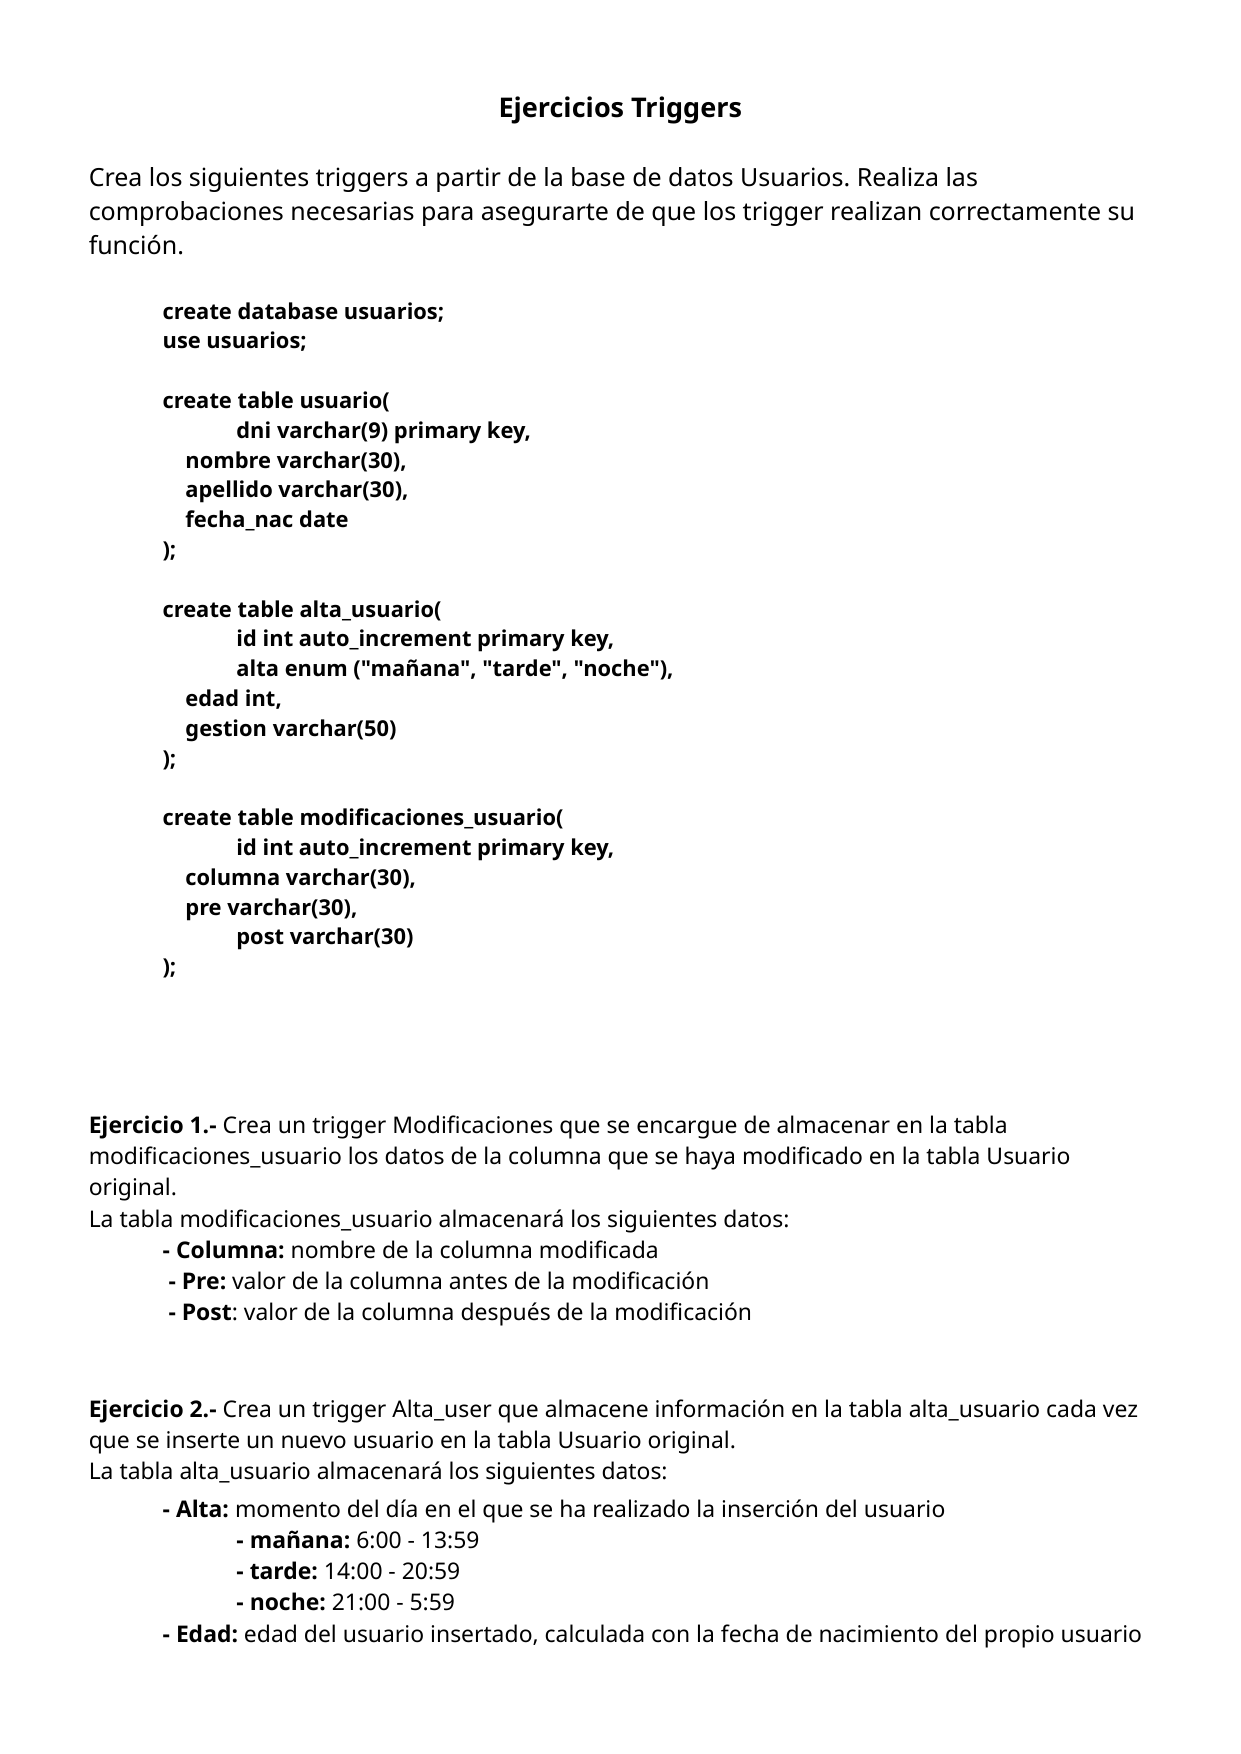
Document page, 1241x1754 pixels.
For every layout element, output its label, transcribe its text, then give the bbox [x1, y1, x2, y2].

text create database usuarios; use usuarios; create table usuario( dni varchar(9) primary key, nombre varchar(30), apellido varchar(30), fecha_nac date ); create table alta_usuario( id int auto_increment primary key, alta enum ("mañana", "tarde", "noche"), edad int, gestion varchar(50) ); create table modificaciones_usuario( id int auto_increment primary key, columna varchar(30), pre varchar(30), post varchar(30) ); [162, 296, 1152, 981]
text Ejercicio 1.- Crea un trigger Modificaciones que se encargue de almacenar en la tabla modificaciones_usuario los datos de la columna que se haya modificado en la tabla Usuario original. La tabla modificaciones_usuario almacenará los siguientes datos: - Columna: nombre de la columna modificada - Pre: valor de la columna antes de la modificación - Post: valor de la columna después de la modificación [88, 1109, 1152, 1393]
text Ejercicio 2.- Crea un trigger Alta_user que almacene información en la tabla alta_usuario cada vez que se inserte un nuevo usuario en la tabla Usuario original. La tabla alta_usuario almacenará los siguientes datos: [88, 1393, 1152, 1487]
text Ejercicios Triggers [88, 88, 1152, 125]
text Crea los siguientes triggers a partir de la base de datos Usuarios. Realiza las comprobaciones necesarias para asegurarte de que los trigger realizan correctamente su función. [88, 159, 1152, 262]
text - Alta: momento del día en el que se ha realizado la inserción del usuario - mañana: 6:00 - 13:59 - tarde: 14:00 - 20:59 - noche: 21:00 - 5:59 - Edad: edad del usuario insertado, calculada con la fecha de nacimiento del propio usuario [88, 1492, 1152, 1649]
